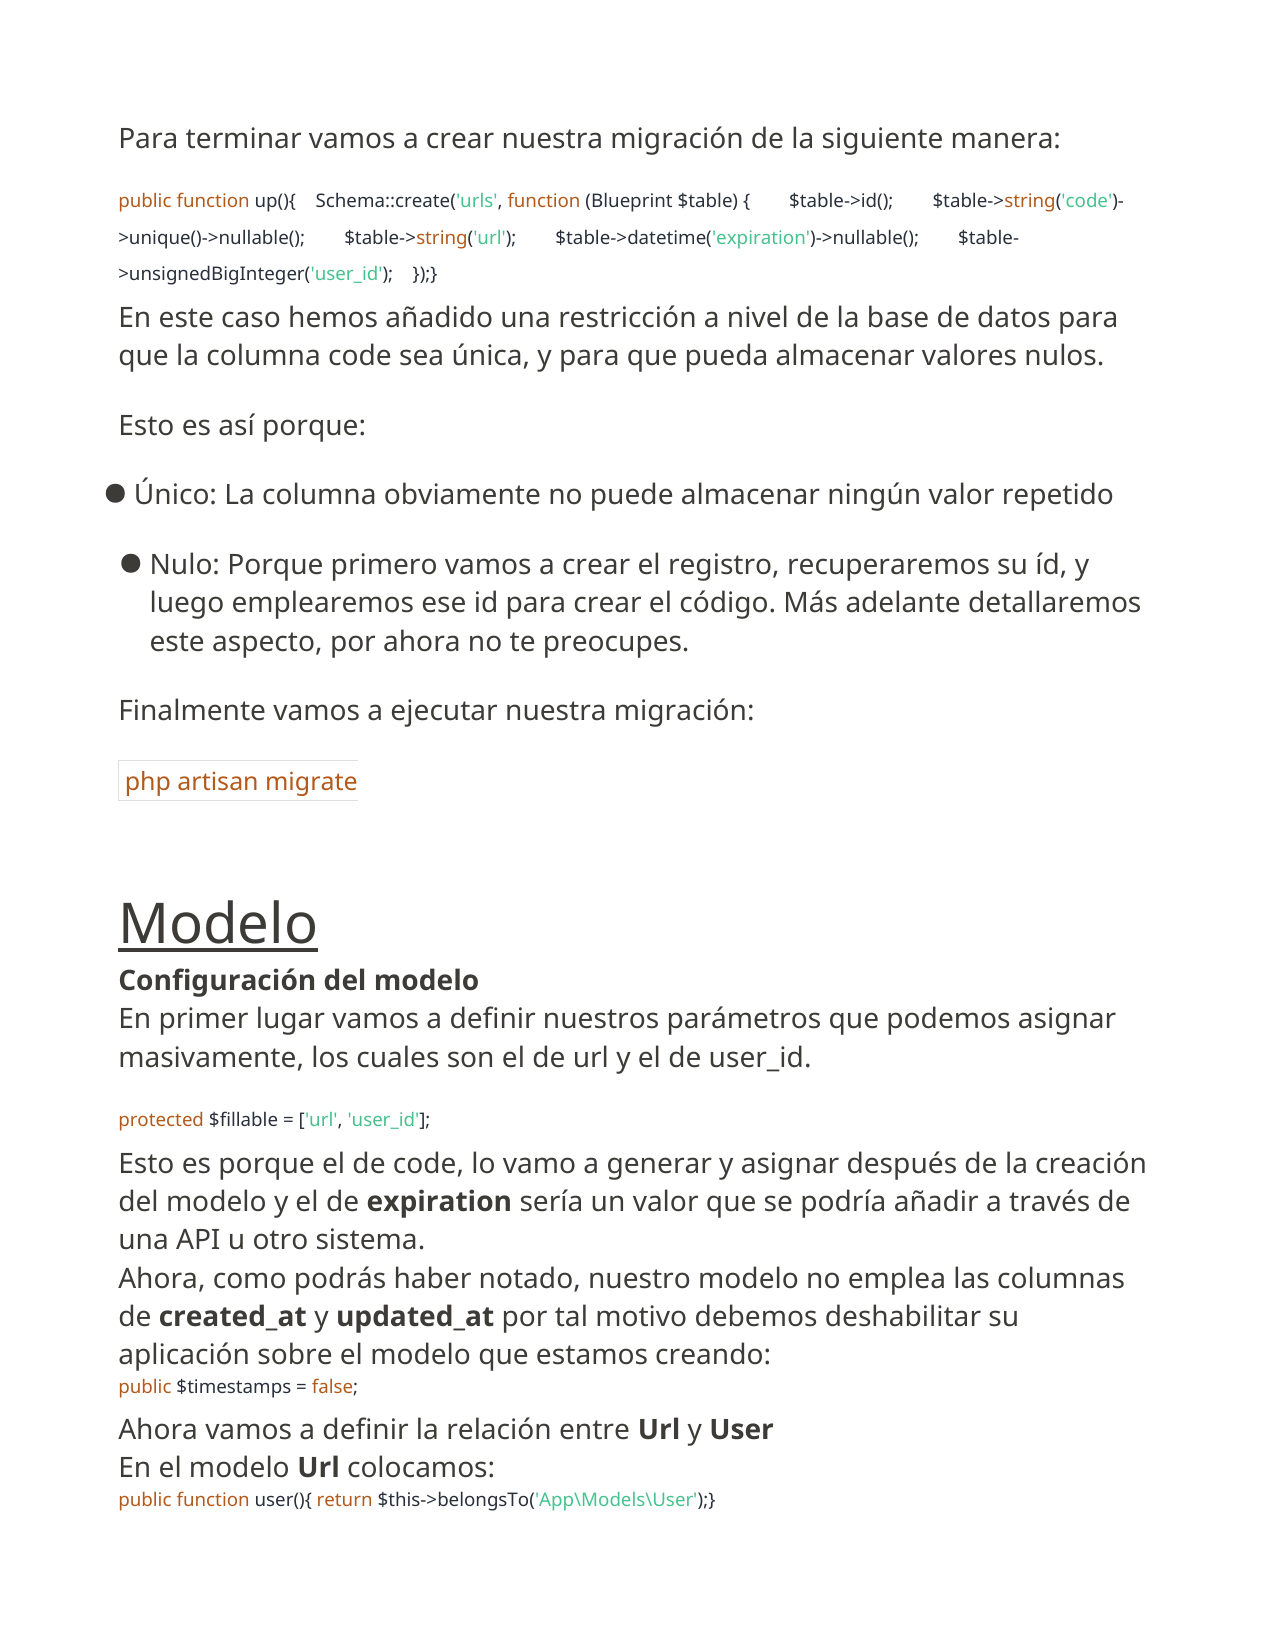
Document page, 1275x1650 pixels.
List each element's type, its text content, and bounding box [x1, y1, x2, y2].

text En el modelo Url colocamos: [118, 1448, 1157, 1486]
text Esto es así porque: [118, 405, 1157, 443]
text Ahora, como podrás haber notado, nuestro modelo no emplea las columnas de created_at y updated_at por tal motivo debemos deshabilitar su aplicación sobre el modelo que estamos creando: [118, 1258, 1157, 1373]
text public function user(){ return $this->belongsTo('App\Models\User');} [118, 1486, 1157, 1512]
text php artisan migrate [119, 760, 1157, 801]
text Modelo [118, 884, 1157, 960]
text En primer lugar vamos a definir nuestros parámetros que podemos asignar masivamente, los cuales son el de url y el de user_id. [118, 999, 1157, 1075]
text Configuración del modelo [118, 960, 1157, 999]
text public $timestamps = false; [118, 1373, 1157, 1398]
text Para terminar vamos a crear nuestra migración de la siguiente manera: [118, 118, 1157, 156]
text En este caso hemos añadido una restricción a nivel de la base de datos para que la columna code sea única, y para que pueda almacenar valores nulos. [118, 297, 1157, 374]
text protected $fillable = ['url', 'user_id']; [118, 1107, 1157, 1132]
text public function up(){ Schema::create('urls', function (Blueprint $table) { $table->id(); $table->string('code')->unique()->nullable(); $table->string('url'); $table->datetime('expiration')->nullable(); $table->unsignedBigInteger('user_id'); });} [118, 188, 1157, 286]
list Nulo: Porque primero vamos a crear el registro, recuperaremos su íd, y luego emplearemos ese id para crear el código. Más adelante detallaremos este aspecto, por ahora no te preocupes. [134, 544, 1157, 659]
text Ahora vamos a definir la relación entre Url y User [118, 1409, 1157, 1448]
text Finalmente vamos a ejecutar nuestra migración: [118, 690, 1157, 729]
list Único: La columna obviamente no puede almacenar ningún valor repetido [118, 474, 1157, 513]
text Esto es porque el de code, lo vamo a generar y asignar después de la creación del modelo y el de expiration sería un valor que se podría añadir a través de una API u otro sistema. [118, 1143, 1157, 1258]
